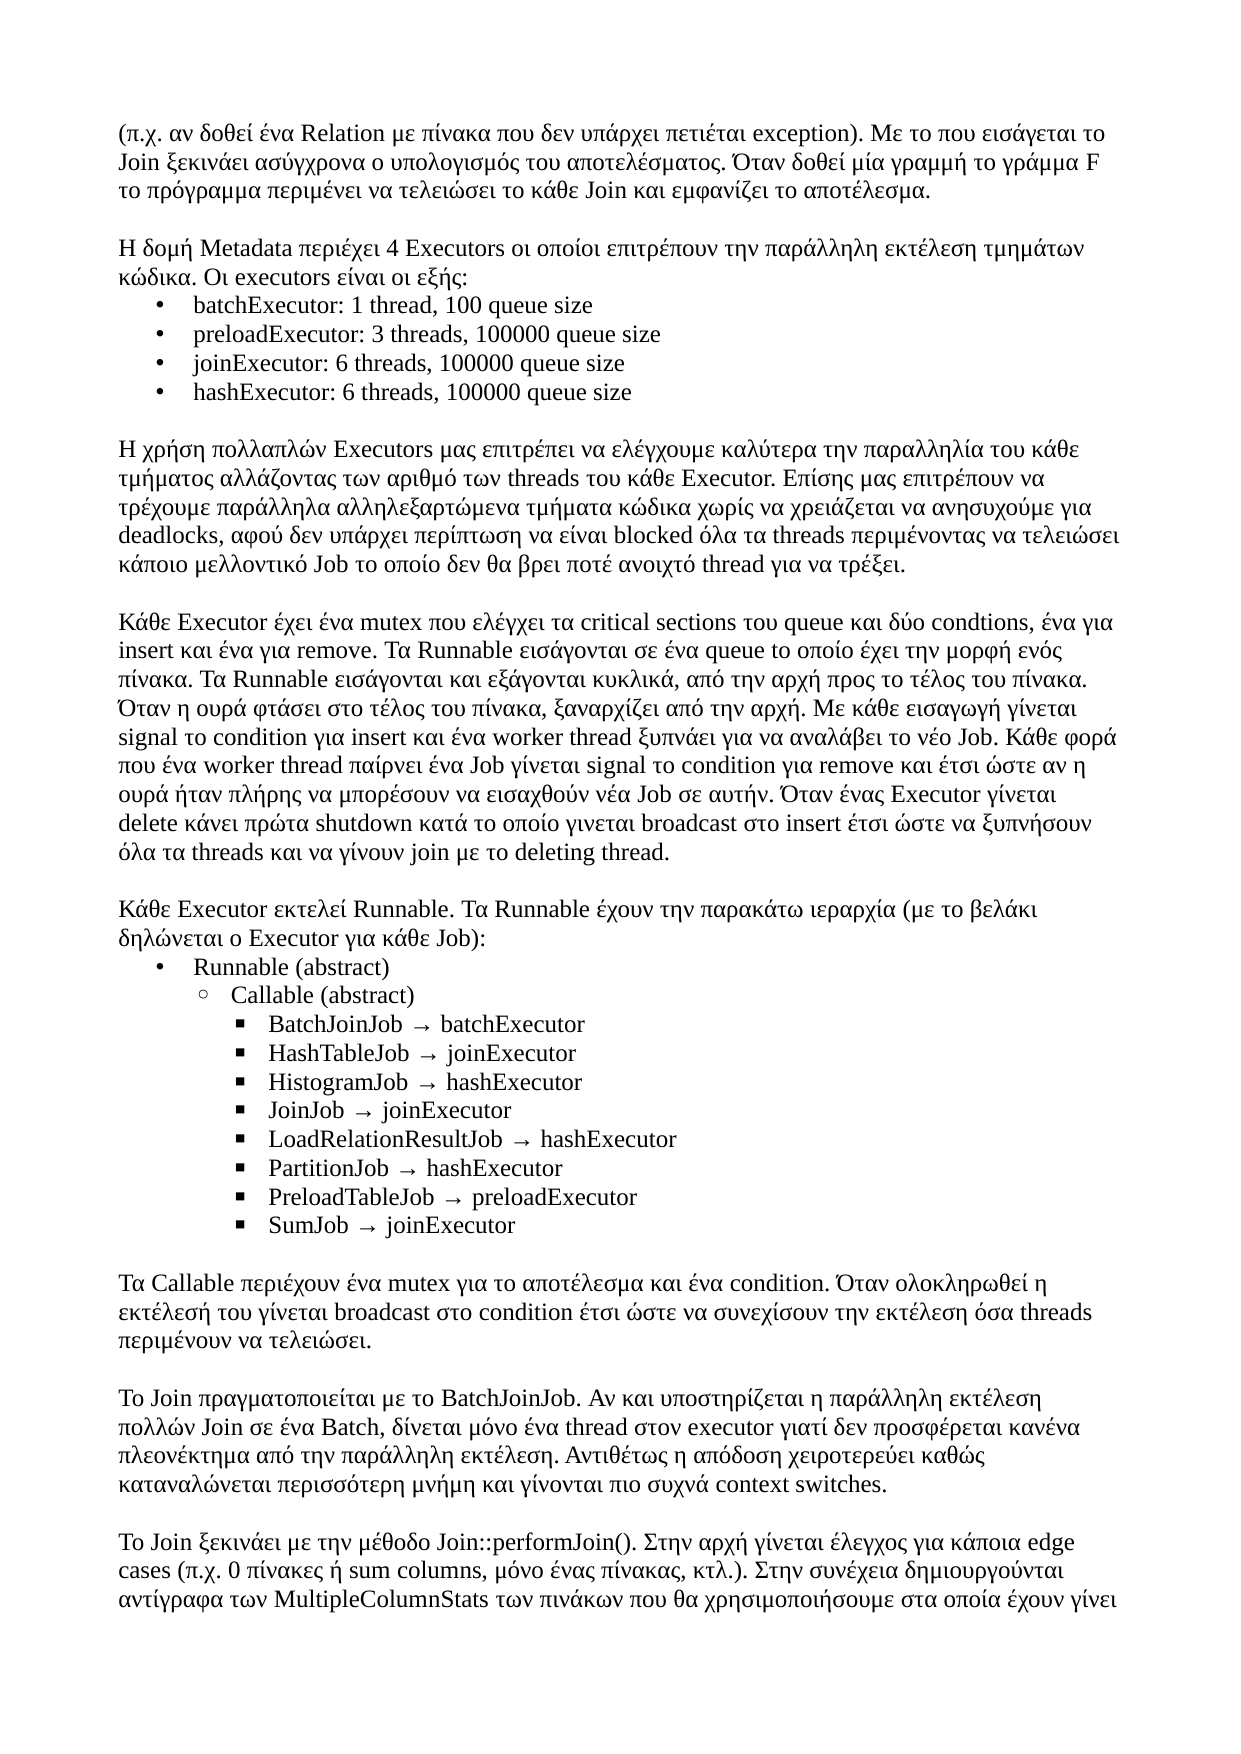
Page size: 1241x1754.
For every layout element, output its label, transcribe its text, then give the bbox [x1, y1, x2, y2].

text Η χρήση πολλαπλών Executors μας επιτρέπει να ελέγχουμε καλύτερα την παραλληλία του κάθε τμήματος αλλάζοντας των αριθμό των threads του κάθε Executor. Επίσης μας επιτρέπουν να τρέχουμε παράλληλα αλληλεξαρτώμενα τμήματα κώδικα χωρίς να χρειάζεται να ανησυχούμε για deadlocks, αφού δεν υπάρχει περίπτωση να είναι blocked όλα τα threads περιμένοντας να τελειώσει κάποιο μελλοντικό Job το οποίο δεν θα βρει ποτέ ανοιχτό thread για να τρέξει. [118, 434, 1122, 578]
list hashExecutor: 6 threads, 100000 queue size [156, 377, 1122, 406]
text Το Join ξεκινάει με την μέθοδο Join::performJoin(). Στην αρχή γίνεται έλεγχος για κάποια edge cases (π.χ. 0 πίνακες ή sum columns, μόνο ένας πίνακας, κτλ.). Στην συνέχεια δημιουργούνται αντίγραφα των MultipleColumnStats των πινάκων που θα χρησιμοποιήσουμε στα οποία έχουν γίνει [118, 1527, 1122, 1613]
list SumJob → joinExecutor [231, 1211, 1122, 1239]
list Callable (abstract) [193, 981, 1122, 1009]
list batchExecutor: 1 thread, 100 queue size [156, 291, 1122, 319]
list Runnable (abstract) [156, 952, 1122, 981]
list JoinJob → joinExecutor [231, 1096, 1122, 1124]
text Κάθε Executor εκτελεί Runnable. Τα Runnable έχουν την παρακάτω ιεραρχία (με το βελάκι δηλώνεται ο Executor για κάθε Job): [118, 894, 1122, 952]
list PreloadTableJob → preloadExecutor [231, 1182, 1122, 1211]
text Το Join πραγματοποιείται με το BatchJoinJob. Αν και υποστηρίζεται η παράλληλη εκτέλεση πολλών Join σε ένα Batch, δίνεται μόνο ένα thread στον executor γιατί δεν προσφέρεται κανένα πλεονέκτημα από την παράλληλη εκτέλεση. Αντιθέτως η απόδοση χειροτερεύει καθώς καταναλώνεται περισσότερη μνήμη και γίνονται πιο συχνά context switches. [118, 1383, 1122, 1498]
list joinExecutor: 6 threads, 100000 queue size [156, 348, 1122, 377]
list HashTableJob → joinExecutor [231, 1038, 1122, 1067]
list PartitionJob → hashExecutor [231, 1153, 1122, 1182]
list preloadExecutor: 3 threads, 100000 queue size [156, 319, 1122, 348]
list HistogramJob → hashExecutor [231, 1067, 1122, 1096]
text Κάθε Executor έχει ένα mutex που ελέγχει τα critical sections του queue και δύο condtions, ένα για insert και ένα για remove. Τα Runnable εισάγονται σε ένα queue to οποίο έχει την μορφή ενός πίνακα. Τα Runnable εισάγονται και εξάγονται κυκλικά, από την αρχή προς το τέλος του πίνακα. Όταν η ουρά φτάσει στο τέλος του πίνακα, ξαναρχίζει από την αρχή. Με κάθε εισαγωγή γίνεται signal το condition για insert και ένα worker thread ξυπνάει για να αναλάβει το νέο Job. Κάθε φορά που ένα worker thread παίρνει ένα Job γίνεται signal το condition για remove και έτσι ώστε αν η ουρά ήταν πλήρης να μπορέσουν να εισαχθούν νέα Job σε αυτήν. Όταν ένας Executor γίνεται delete κάνει πρώτα shutdown κατά το οποίο γινεται broadcast στο insert έτσι ώστε να ξυπνήσουν όλα τα threads και να γίνουν join με το deleting thread. [118, 607, 1122, 866]
text Η δομή Metadata περιέχει 4 Executors οι οποίοι επιτρέπουν την παράλληλη εκτέλεση τμημάτων κώδικα. Οι executors είναι οι εξής: [118, 233, 1122, 291]
list LoadRelationResultJob → hashExecutor [231, 1124, 1122, 1153]
text Τα Callable περιέχουν ένα mutex για το αποτέλεσμα και ένα condition. Όταν ολοκληρωθεί η εκτέλεσή του γίνεται broadcast στο condition έτσι ώστε να συνεχίσουν την εκτέλεση όσα threads περιμένουν να τελειώσει. [118, 1268, 1122, 1354]
text (π.χ. αν δοθεί ένα Relation με πίνακα που δεν υπάρχει πετιέται exception). Με το που εισάγεται το Join ξεκινάει ασύγχρονα ο υπολογισμός του αποτελέσματος. Όταν δοθεί μία γραμμή το γράμμα F το πρόγραμμα περιμένει να τελειώσει το κάθε Join και εμφανίζει το αποτέλεσμα. [118, 118, 1122, 204]
list BatchJoinJob → batchExecutor [231, 1009, 1122, 1038]
